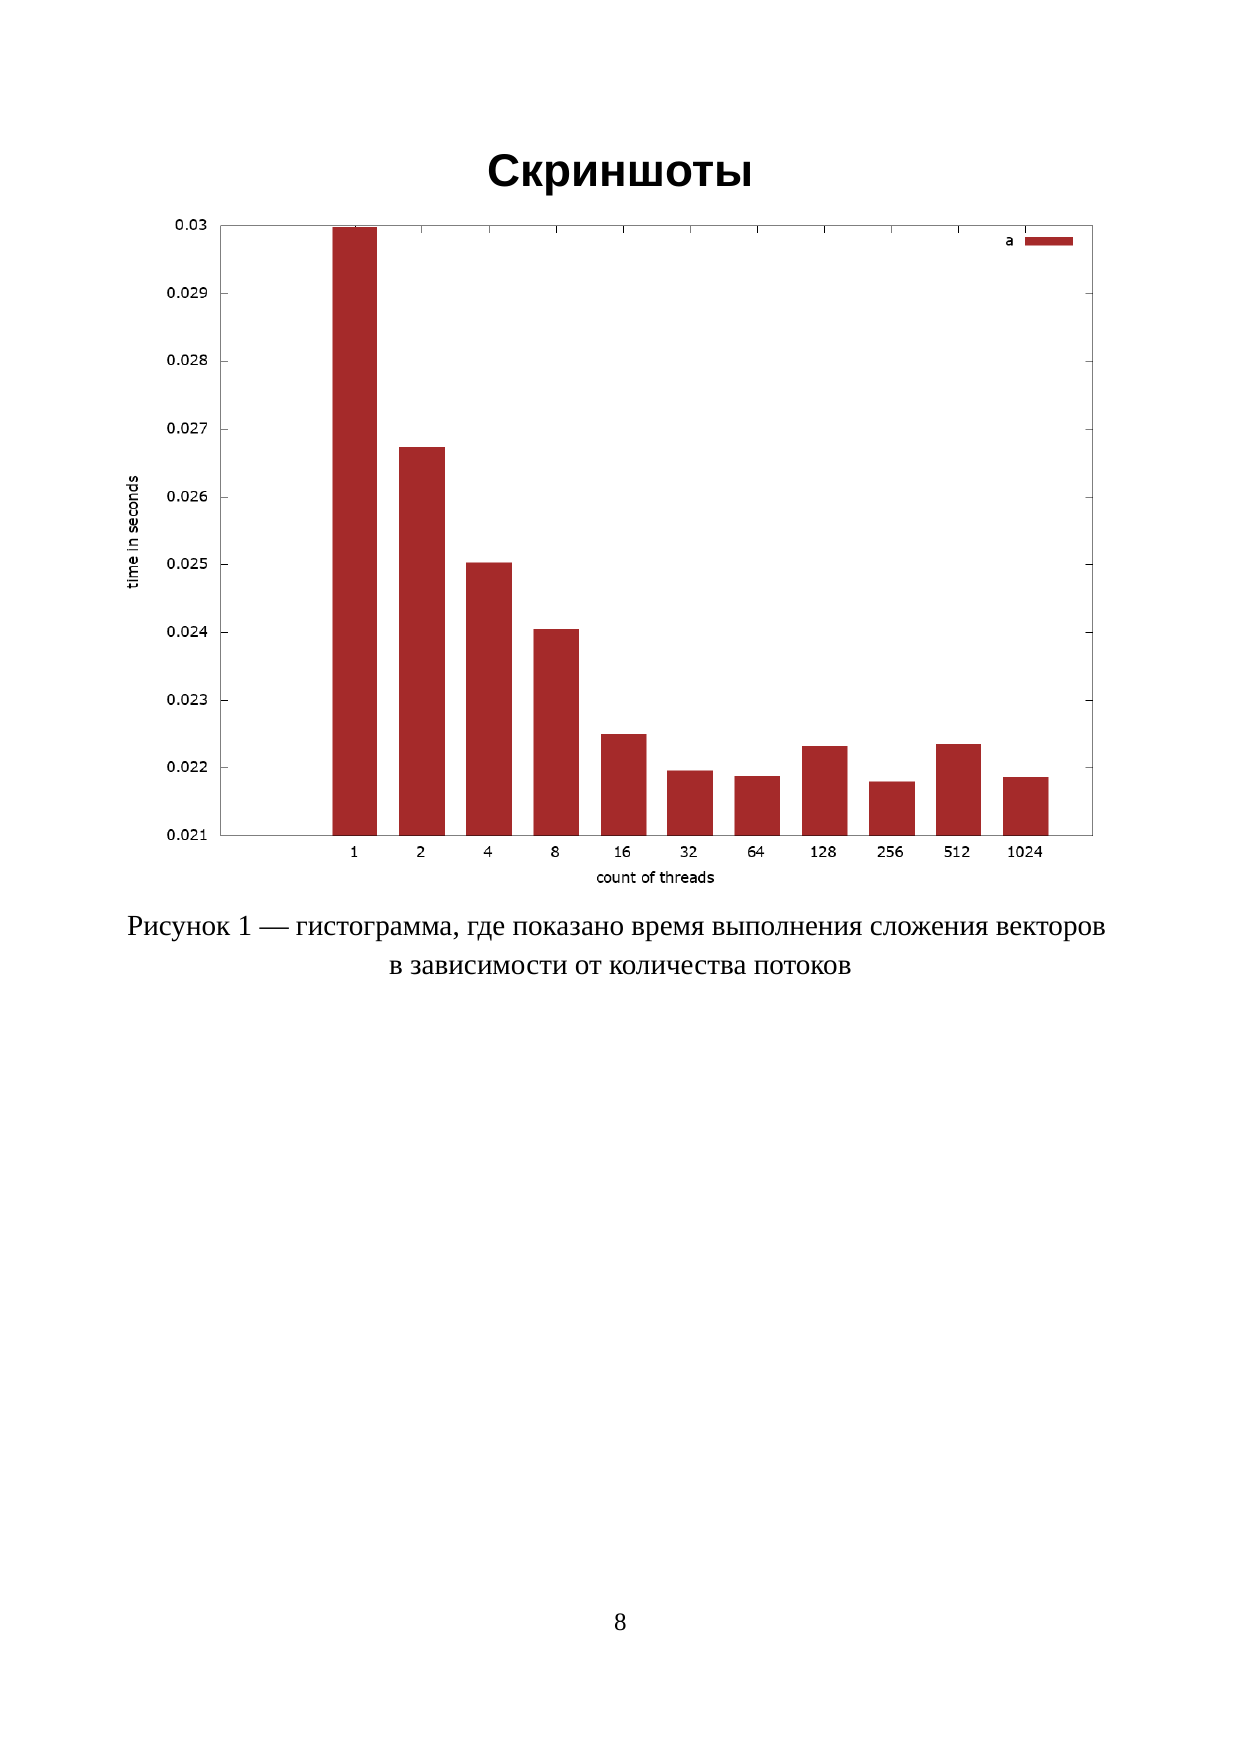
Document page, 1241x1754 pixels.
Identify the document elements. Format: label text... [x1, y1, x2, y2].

text Рисунок 1 — гистограмма, где показано время выполнения сложения векторов в зависимости от количества потоков [118, 904, 1122, 980]
subtitle Скриншоты [118, 143, 1122, 196]
picture [118, 208, 1123, 904]
